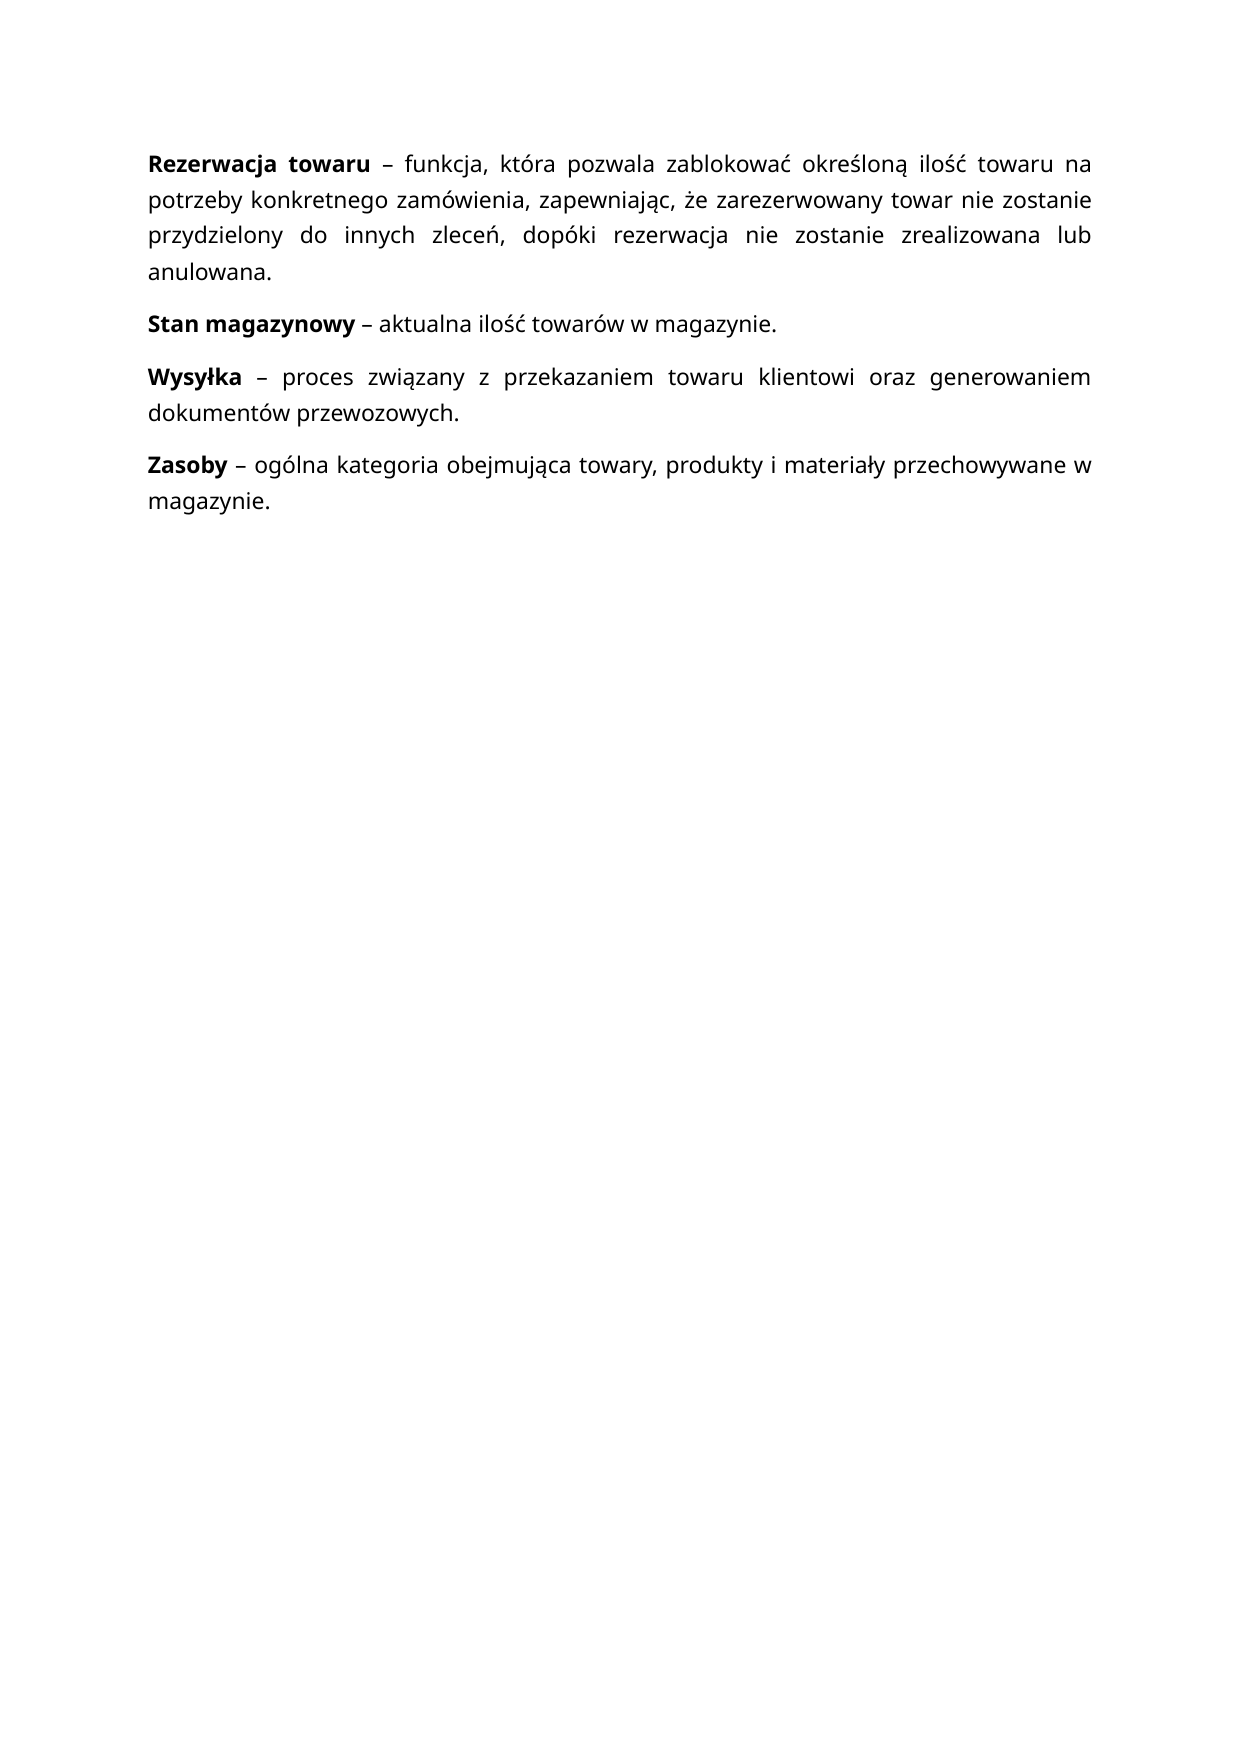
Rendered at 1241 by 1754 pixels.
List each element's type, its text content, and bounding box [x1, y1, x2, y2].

text Stan magazynowy – aktualna ilość towarów w magazynie. [148, 308, 1093, 339]
text Wysyłka – proces związany z przekazaniem towaru klientowi oraz generowaniem dokumentów przewozowych. [148, 361, 1093, 428]
text Zasoby – ogólna kategoria obejmująca towary, produkty i materiały przechowywane w magazynie. [148, 449, 1093, 516]
text Rezerwacja towaru – funkcja, która pozwala zablokować określoną ilość towaru na potrzeby konkretnego zamówienia, zapewniając, że zarezerwowany towar nie zostanie przydzielony do innych zleceń, dopóki rezerwacja nie zostanie zrealizowana lub anulowana. [148, 148, 1093, 287]
